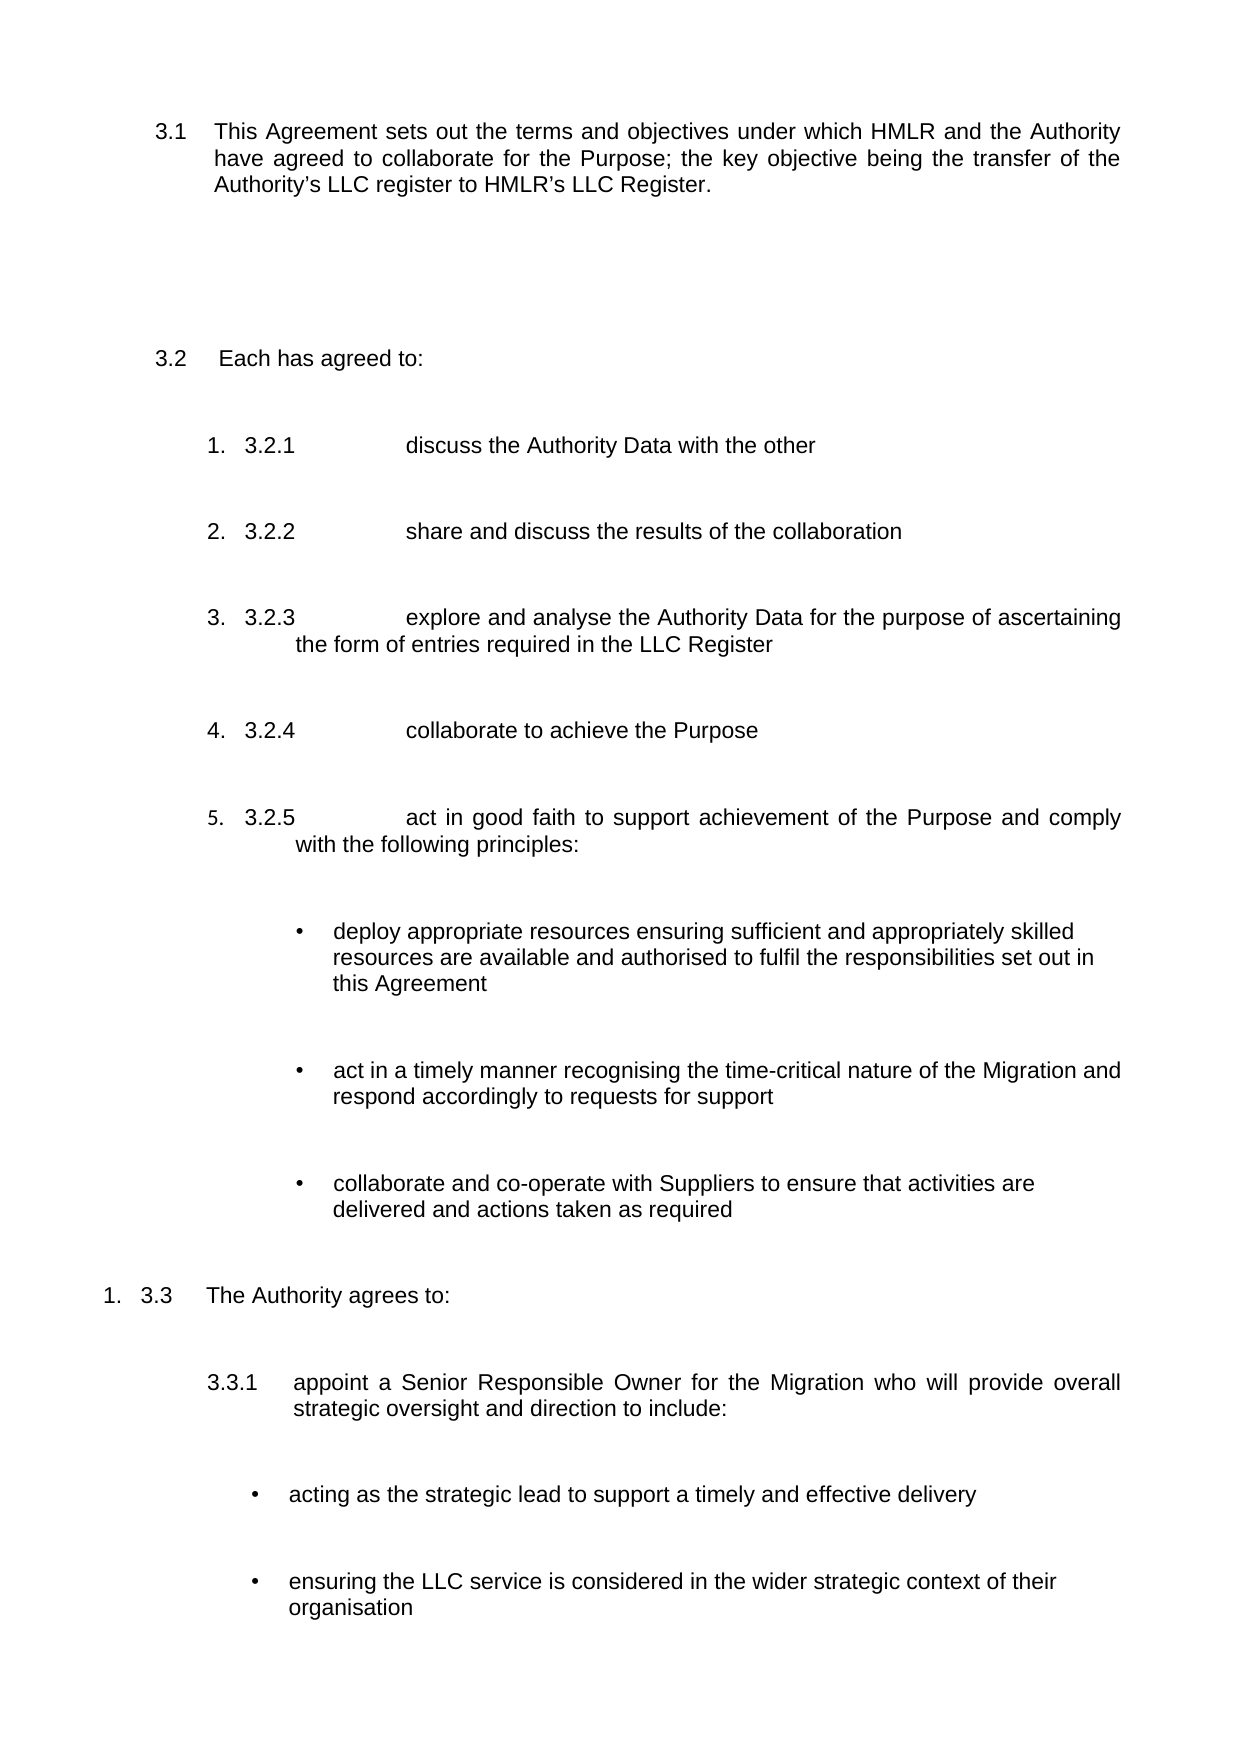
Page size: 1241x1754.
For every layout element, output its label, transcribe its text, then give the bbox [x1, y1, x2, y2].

list 3.2.3 explore and analyse the Authority Data for the purpose of ascertaining the form of entries required in the LLC Register [207, 604, 1122, 657]
list collaborate and co-operate with Suppliers to ensure that activities are delivered and actions taken as required [295, 1169, 1122, 1222]
list ensuring the LLC service is considered in the wider strategic context of their organisation [251, 1568, 1122, 1620]
list 3.2.2 share and discuss the results of the collaboration [207, 518, 1122, 544]
text 3.1 This Agreement sets out the terms and objectives under which HMLR and the Authority have agreed to collaborate for the Purpose; the key objective being the transfer of the Authority’s LLC register to HMLR’s LLC Register. [155, 118, 1122, 197]
list acting as the strategic lead to support a timely and effective delivery [251, 1481, 1122, 1508]
list deploy appropriate resources ensuring sufficient and appropriately skilled resources are available and authorised to fulfil the responsibilities set out in this Agreement [295, 918, 1122, 997]
list 3.2.4 collaborate to achieve the Purpose [207, 717, 1122, 743]
text 3.3.1 appoint a Senior Responsible Owner for the Migration who will provide overall strategic oversight and direction to include: [207, 1368, 1122, 1421]
list act in a timely manner recognising the time-critical nature of the Migration and respond accordingly to requests for support [295, 1057, 1122, 1109]
text 3.2 Each has agreed to: [155, 345, 1122, 372]
list 3.3 The Authority agrees to: [103, 1282, 1122, 1308]
list 3.2.5 act in good faith to support achievement of the Purpose and comply with the following principles: [207, 803, 1122, 858]
list 3.2.1 discuss the Authority Data with the other [207, 432, 1122, 458]
